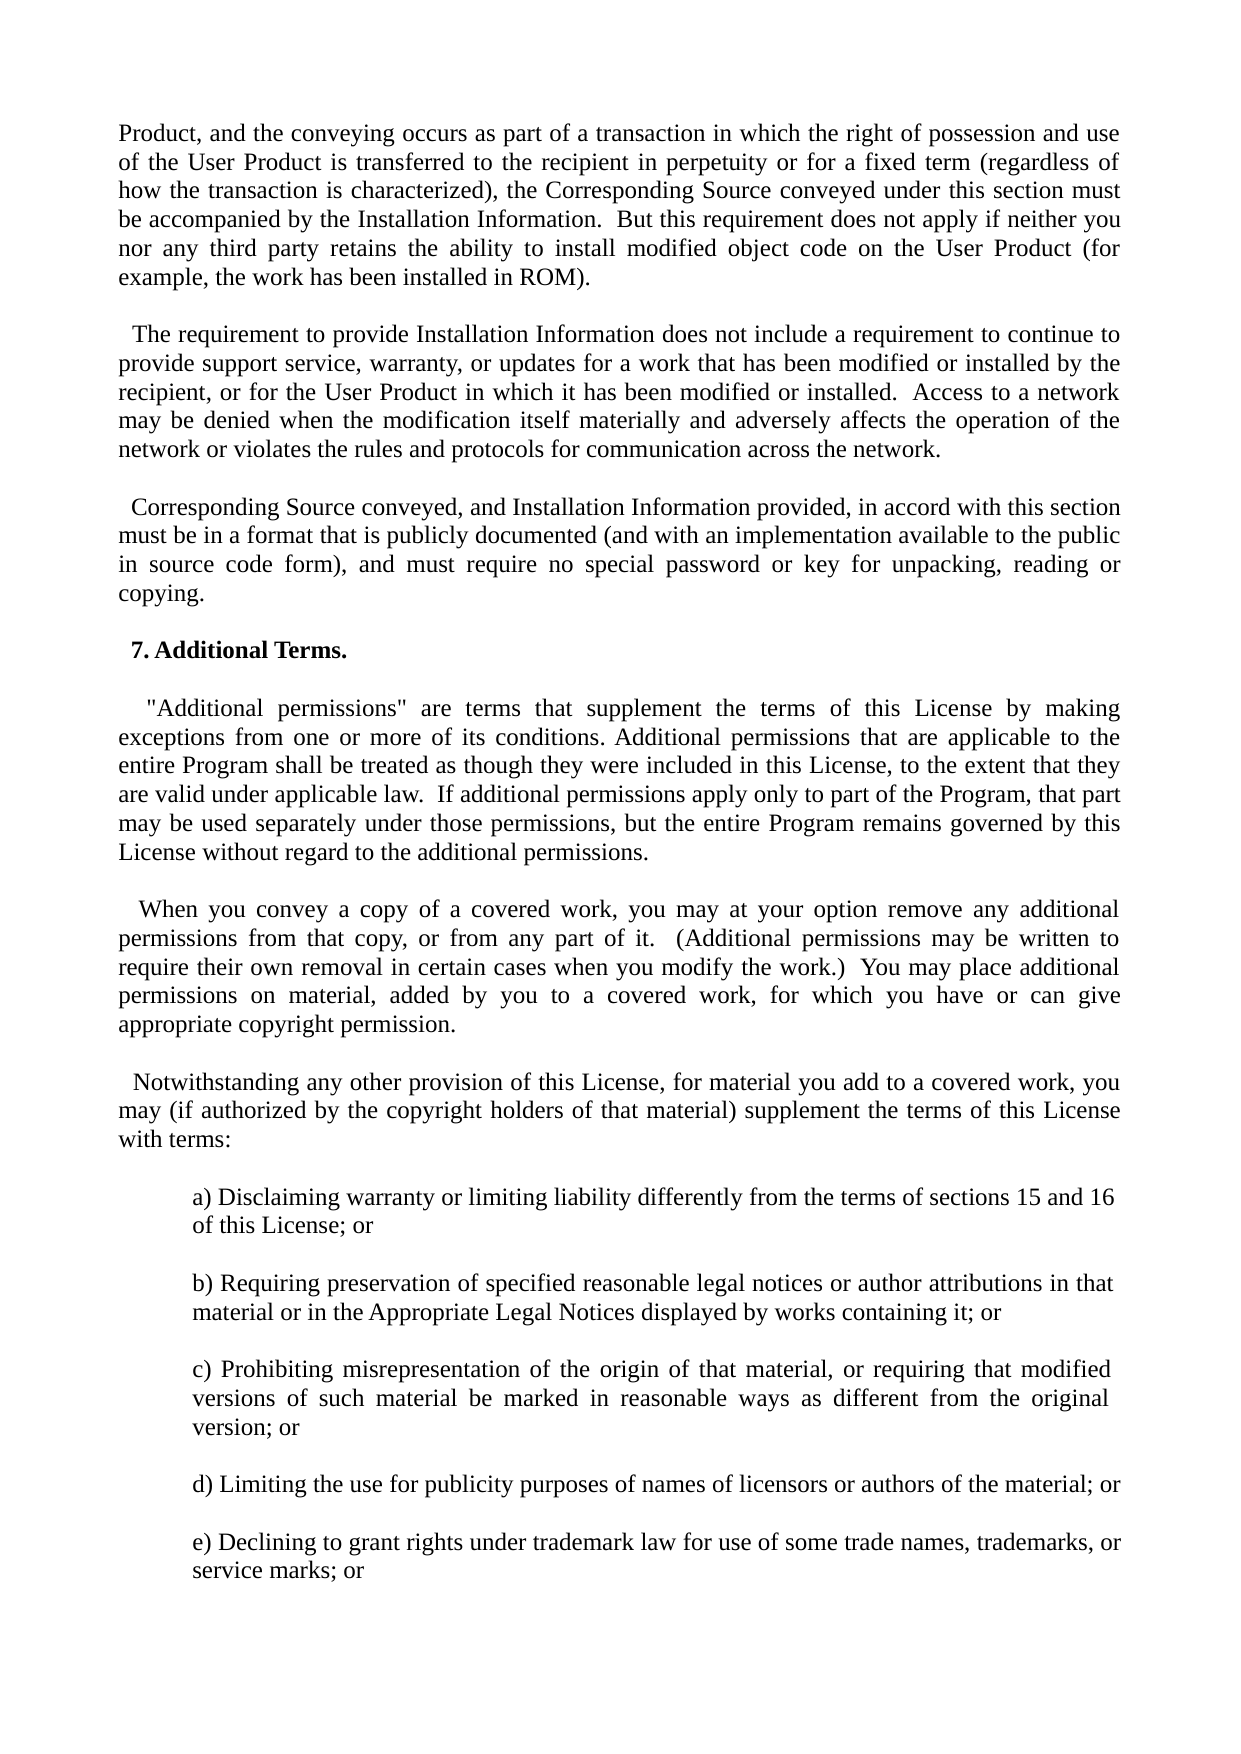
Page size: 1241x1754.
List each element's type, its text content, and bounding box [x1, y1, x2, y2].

text c) Prohibiting misrepresentation of the origin of that material, or requiring that modified versions of such material be marked in reasonable ways as different from the original version; or [118, 1354, 1122, 1441]
text d) Limiting the use for publicity purposes of names of licensors or authors of the material; or [118, 1469, 1122, 1498]
text b) Requiring preservation of specified reasonable legal notices or author attributions in that material or in the Appropriate Legal Notices displayed by works containing it; or [118, 1268, 1122, 1326]
text e) Declining to grant rights under trademark law for use of some trade names, trademarks, or service marks; or [118, 1527, 1122, 1584]
text Corresponding Source conveyed, and Installation Information provided, in accord with this section must be in a format that is publicly documented (and with an implementation available to the public in source code form), and must require no special password or key for unpacking, reading or copying. [118, 492, 1122, 607]
text Notwithstanding any other provision of this License, for material you add to a covered work, you may (if authorized by the copyright holders of that material) supplement the terms of this License with terms: [118, 1067, 1122, 1153]
text 7. Additional Terms. [118, 636, 1122, 664]
text "Additional permissions" are terms that supplement the terms of this License by making exceptions from one or more of its conditions. Additional permissions that are applicable to the entire Program shall be treated as though they were included in this License, to the extent that they are valid under applicable law. If additional permissions apply only to part of the Program, that part may be used separately under those permissions, but the entire Program remains governed by this License without regard to the additional permissions. [118, 693, 1122, 866]
text Product, and the conveying occurs as part of a transaction in which the right of possession and use of the User Product is transferred to the recipient in perpetuity or for a fixed term (regardless of how the transaction is characterized), the Corresponding Source conveyed under this section must be accompanied by the Installation Information. But this requirement does not apply if neither you nor any third party retains the ability to install modified object code on the User Product (for example, the work has been installed in ROM). [118, 118, 1122, 291]
text a) Disclaiming warranty or limiting liability differently from the terms of sections 15 and 16 of this License; or [118, 1182, 1122, 1239]
text The requirement to provide Installation Information does not include a requirement to continue to provide support service, warranty, or updates for a work that has been modified or installed by the recipient, or for the User Product in which it has been modified or installed. Access to a network may be denied when the modification itself materially and adversely affects the operation of the network or violates the rules and protocols for communication across the network. [118, 319, 1122, 463]
text When you convey a copy of a covered work, you may at your option remove any additional permissions from that copy, or from any part of it. (Additional permissions may be written to require their own removal in certain cases when you modify the work.) You may place additional permissions on material, added by you to a covered work, for which you have or can give appropriate copyright permission. [118, 894, 1122, 1038]
